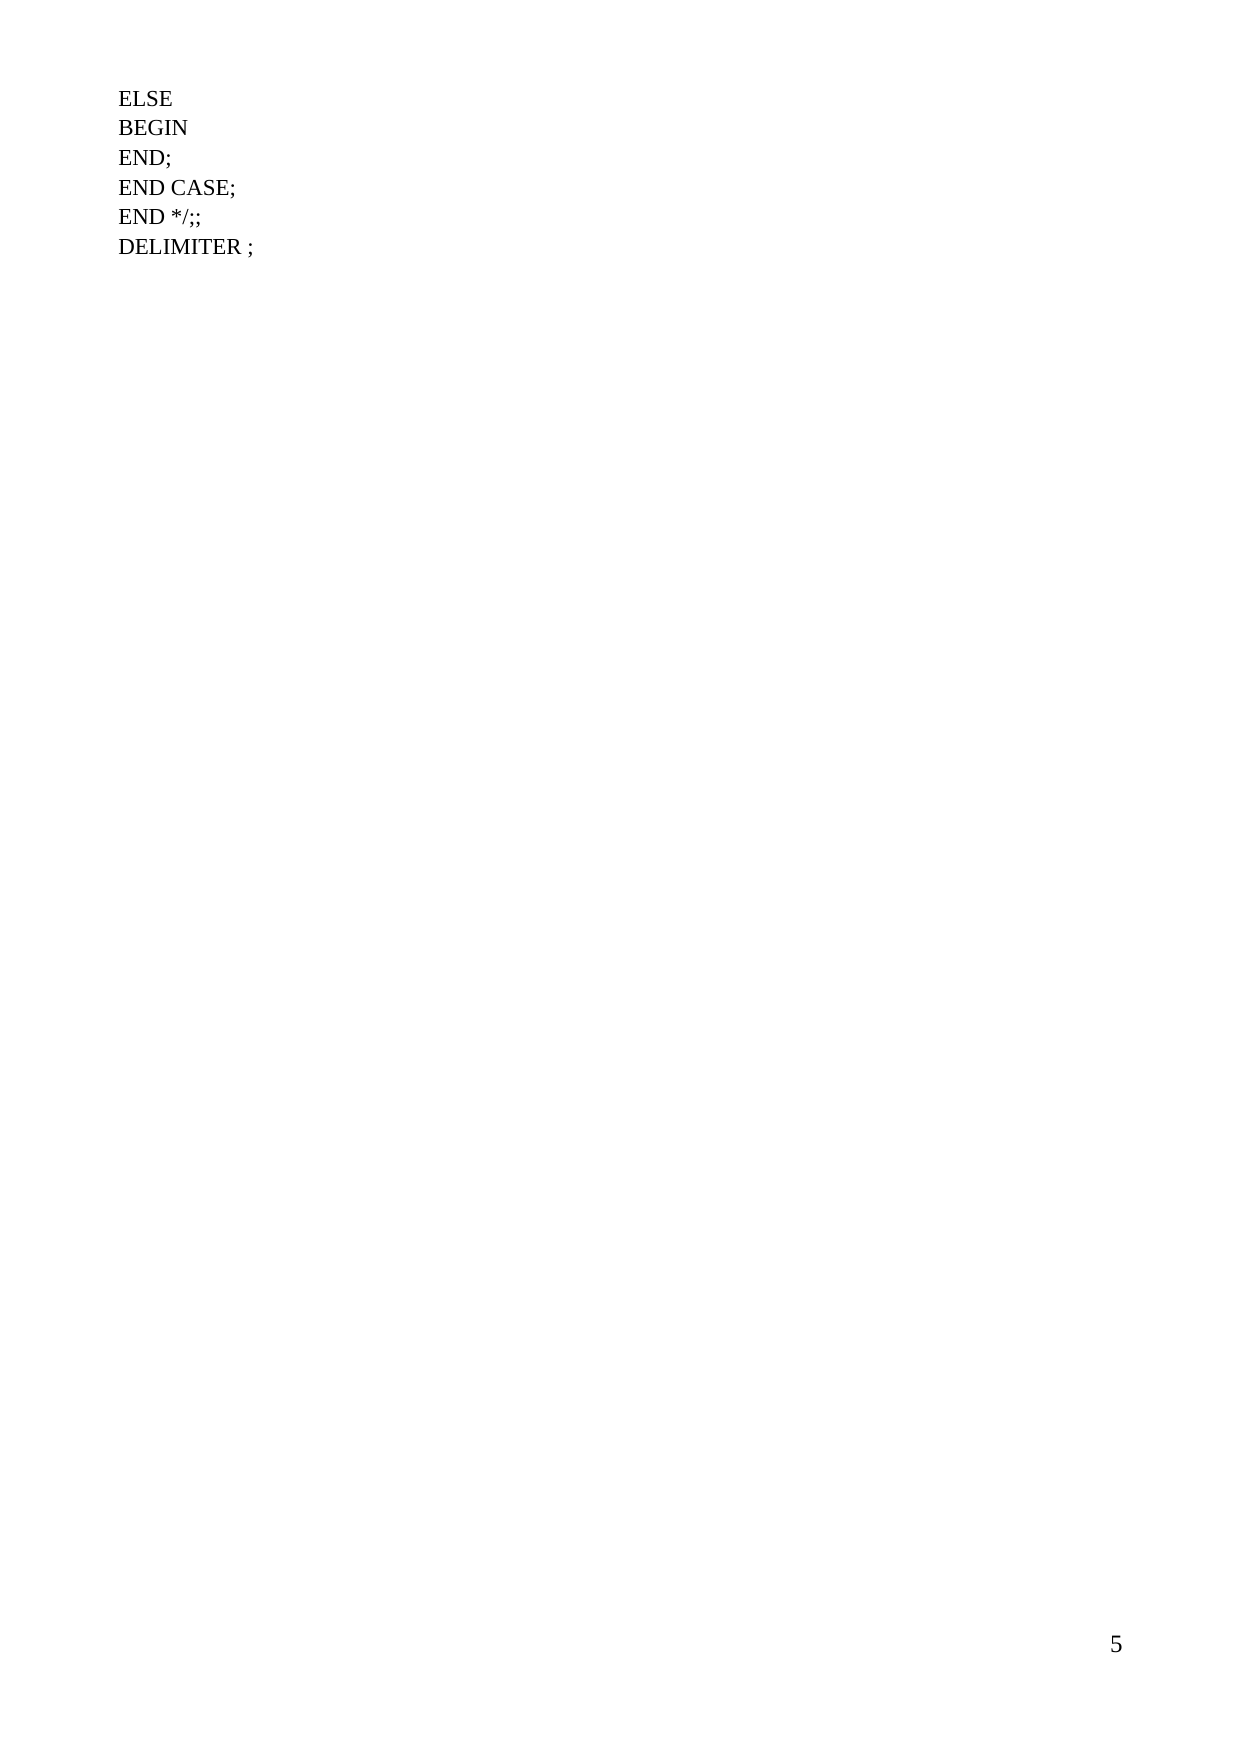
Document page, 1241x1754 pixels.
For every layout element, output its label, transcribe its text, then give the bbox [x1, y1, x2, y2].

text BEGIN [118, 111, 1122, 141]
text END */;; [118, 200, 1122, 230]
text END CASE; [118, 170, 1122, 200]
text DELIMITER ; [118, 230, 1122, 259]
text ELSE [118, 81, 1122, 111]
text END; [118, 141, 1122, 170]
